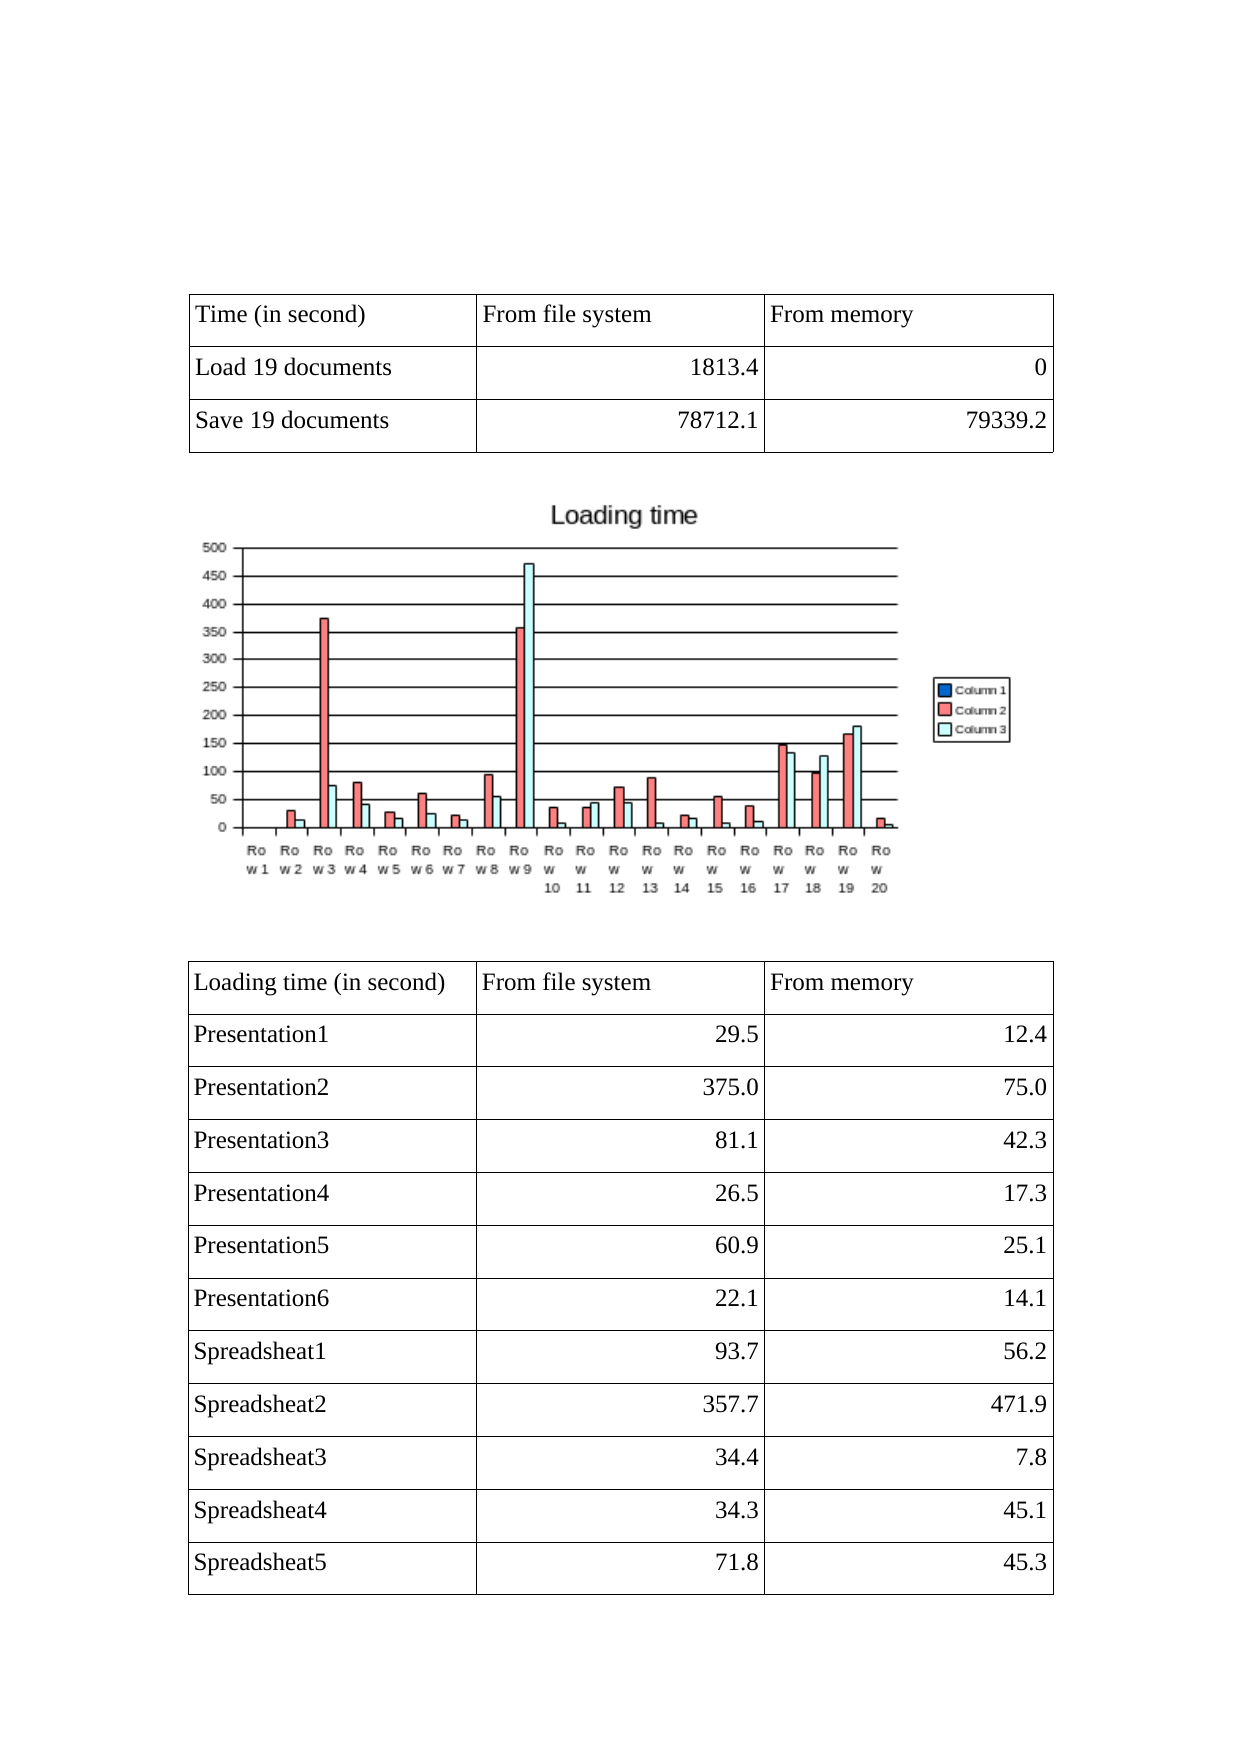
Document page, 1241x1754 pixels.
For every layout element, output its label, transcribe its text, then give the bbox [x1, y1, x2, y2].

table_cell 34.3 [477, 1490, 764, 1542]
table_cell 1813.4 [477, 347, 764, 399]
table_cell 12.4 [765, 1015, 1053, 1066]
table_cell 78712.1 [477, 400, 764, 452]
table_cell 14.1 [765, 1279, 1053, 1330]
table_cell Spreadsheat3 [189, 1437, 476, 1489]
table_cell 1302.9 [765, 347, 1053, 399]
table_cell Presentation1 [189, 1015, 476, 1066]
table_cell 7.8 [765, 1437, 1053, 1489]
table_cell 79339.2 [765, 400, 1053, 452]
table_cell Presentation4 [189, 1173, 476, 1225]
table_cell 22.1 [477, 1279, 764, 1330]
table_cell 357.7 [477, 1384, 764, 1436]
table_cell 71.8 [477, 1543, 764, 1594]
table_cell 471.9 [765, 1384, 1053, 1436]
table_cell 42.3 [765, 1120, 1053, 1172]
table_header Loading time (in second) [189, 962, 476, 1014]
table_header From memory [765, 962, 1053, 1014]
table_cell Save 19 documents [190, 400, 476, 452]
table_cell 45.1 [765, 1490, 1053, 1542]
table_cell 81.1 [477, 1120, 764, 1172]
table_header From file system [477, 295, 764, 346]
table_cell Spreadsheat1 [189, 1331, 476, 1383]
table_cell 29.5 [477, 1015, 764, 1066]
table_cell Presentation2 [189, 1067, 476, 1119]
table_header From memory [765, 295, 1053, 346]
table_cell 60.9 [477, 1226, 764, 1278]
table_cell Presentation3 [189, 1120, 476, 1172]
table_cell 26.5 [477, 1173, 764, 1225]
table_cell Presentation5 [189, 1226, 476, 1278]
table_cell 45.3 [765, 1543, 1053, 1594]
table_cell Spreadsheat5 [189, 1543, 476, 1594]
table_cell 25.1 [765, 1226, 1053, 1278]
table_cell Presentation6 [189, 1279, 476, 1330]
table_cell 375.0 [477, 1067, 764, 1119]
table_header Time (in second) [190, 295, 476, 346]
table_cell Spreadsheat4 [189, 1490, 476, 1542]
table_cell Spreadsheat2 [189, 1384, 476, 1436]
table_cell 93.7 [477, 1331, 764, 1383]
table_cell 56.2 [765, 1331, 1053, 1383]
table_cell 75.0 [765, 1067, 1053, 1119]
table_cell 17.3 [765, 1173, 1053, 1225]
table_cell 34.4 [477, 1437, 764, 1489]
table_cell Load 19 documents [190, 347, 476, 399]
table_header From file system [477, 962, 764, 1014]
